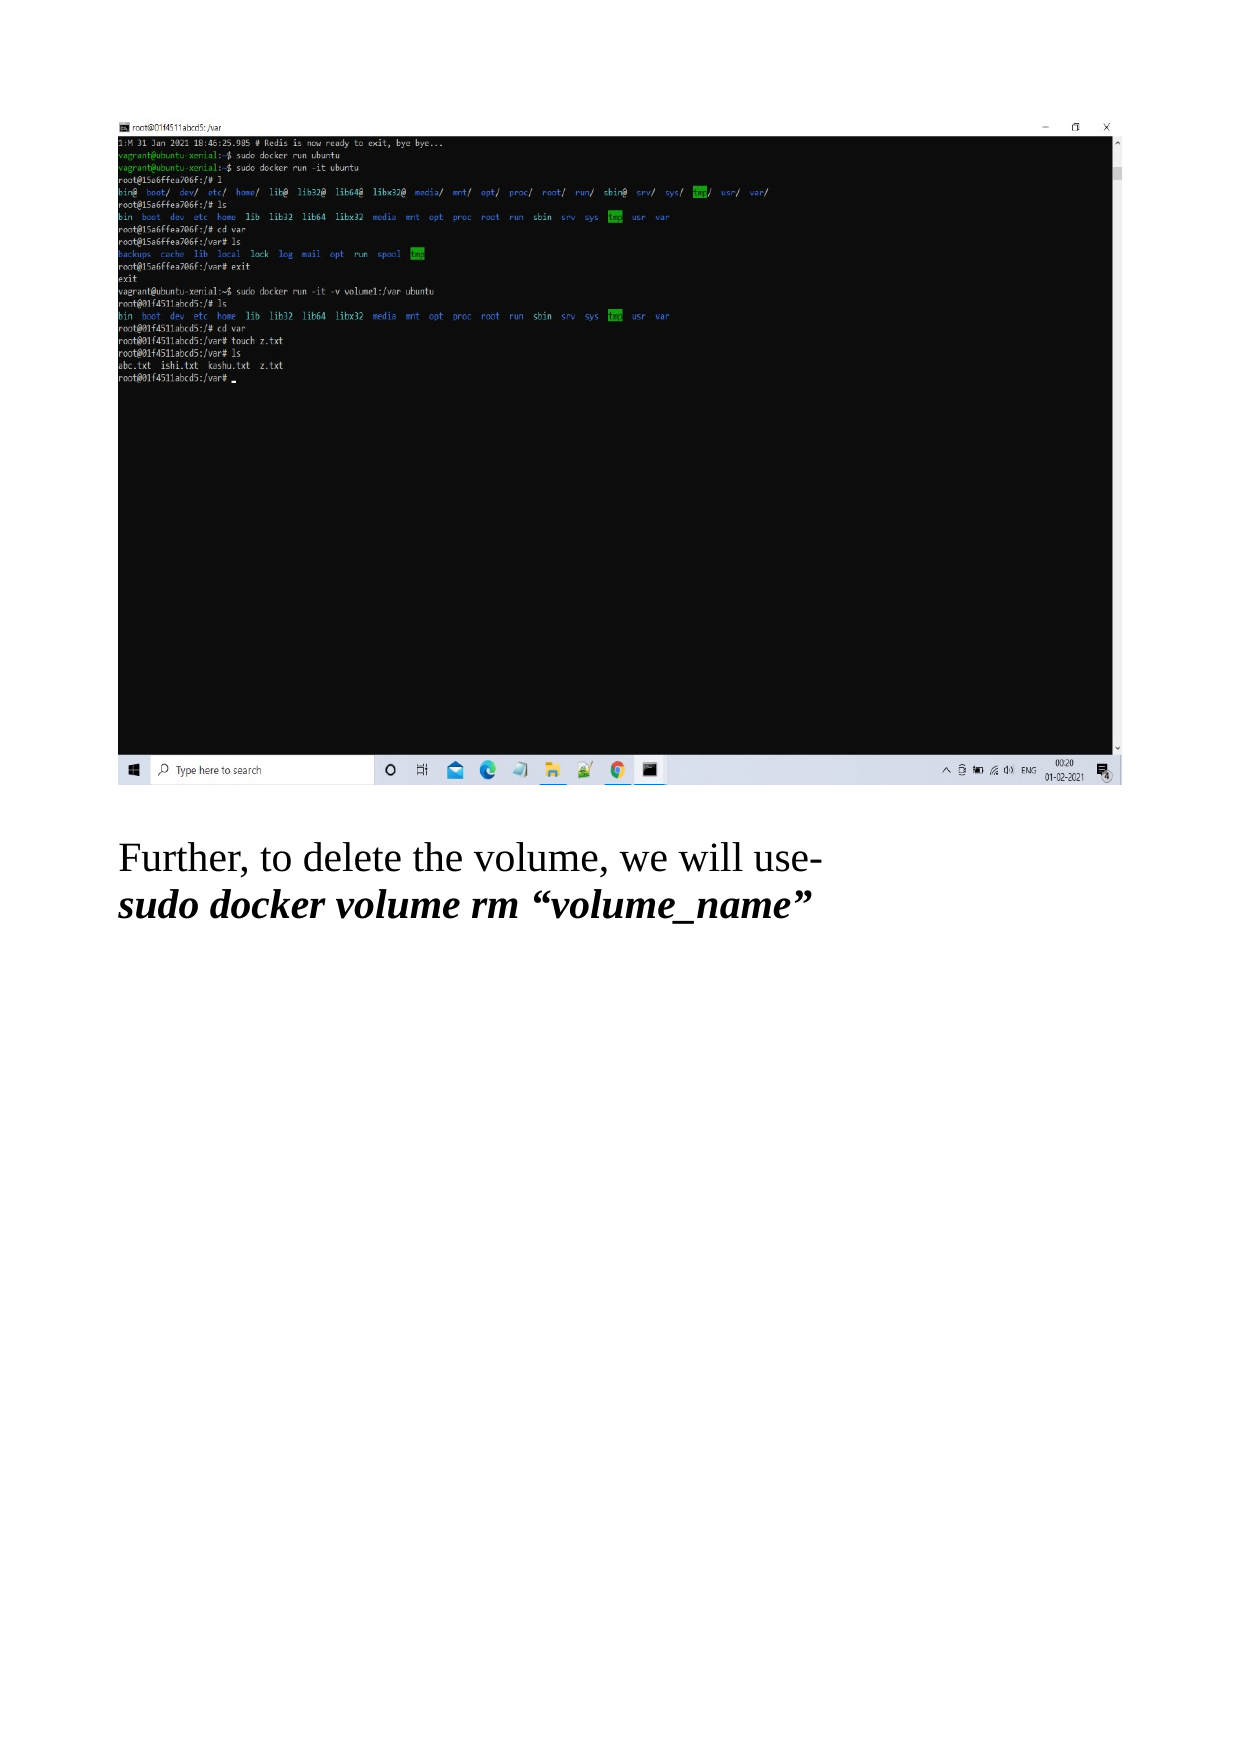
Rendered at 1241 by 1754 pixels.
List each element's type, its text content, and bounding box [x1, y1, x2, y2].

text Further, to delete the volume, we will use- [118, 832, 1122, 880]
picture [118, 118, 1123, 785]
text sudo docker volume rm “volume_name” [118, 880, 1122, 928]
